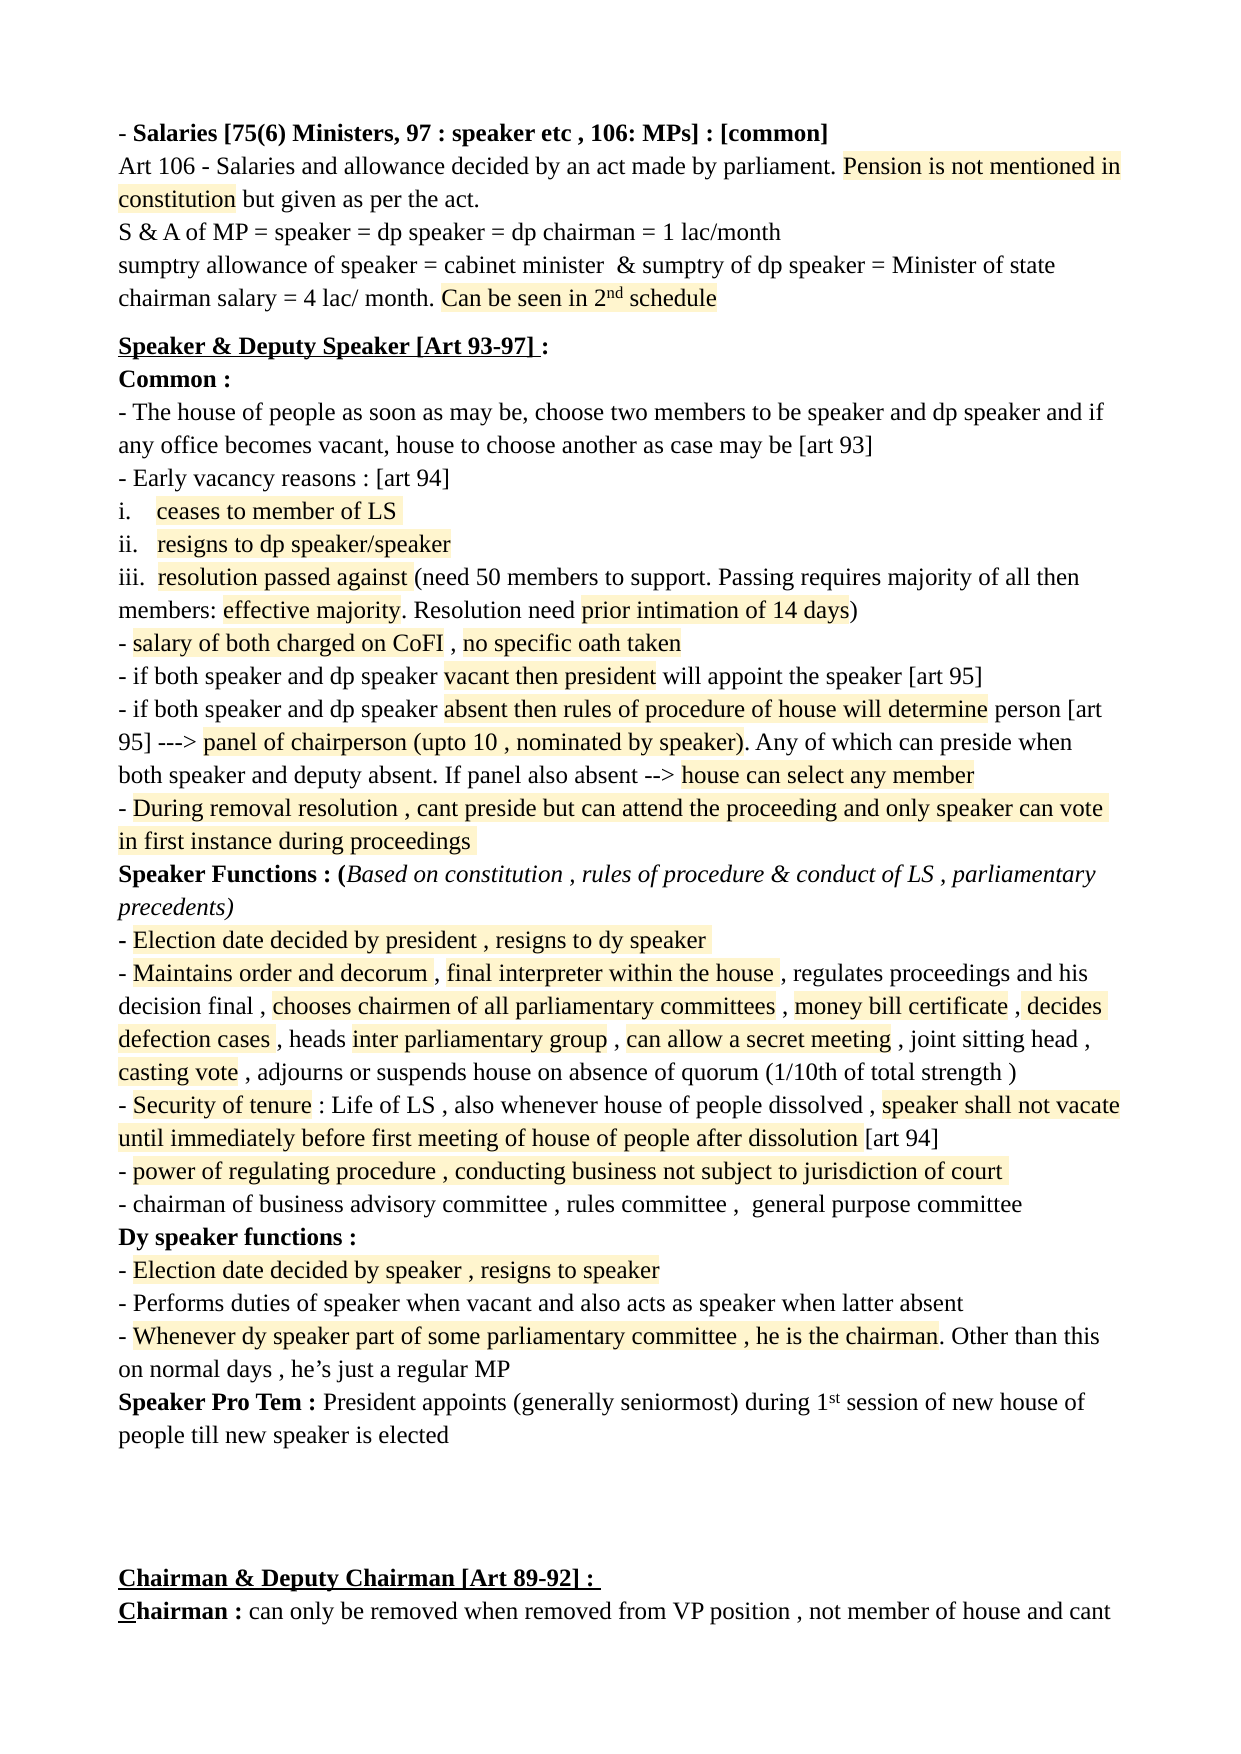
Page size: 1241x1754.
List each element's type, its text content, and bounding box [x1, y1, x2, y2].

text Chairman & Deputy Chairman [Art 89-92] : Chairman : can only be removed when removed from VP position , not member of house and cant [118, 1563, 1122, 1625]
text - Salaries [75(6) Ministers, 97 : speaker etc , 106: MPs] : [common] Art 106 - Salaries and allowance decided by an act made by parliament. Pension is not mentioned in constitution but given as per the act. S & A of MP = speaker = dp speaker = dp chairman = 1 lac/month sumptry allowance of speaker = cabinet minister & sumptry of dp speaker = Minister of state chairman salary = 4 lac/ month. Can be seen in 2nd schedule [118, 118, 1122, 312]
text Speaker & Deputy Speaker [Art 93-97] : Common : - The house of people as soon as may be, choose two members to be speaker and dp speaker and if any office becomes vacant, house to choose another as case may be [art 93] - Early vacancy reasons : [art 94] i. ceases to member of LS ii. resigns to dp speaker/speaker iii. resolution passed against (need 50 members to support. Passing requires majority of all then members: effective majority. Resolution need prior intimation of 14 days) - salary of both charged on CoFI , no specific oath taken - if both speaker and dp speaker vacant then president will appoint the speaker [art 95] - if both speaker and dp speaker absent then rules of procedure of house will determine person [art 95] ---> panel of chairperson (upto 10 , nominated by speaker). Any of which can preside when both speaker and deputy absent. If panel also absent --> house can select any member - During removal resolution , cant preside but can attend the proceeding and only speaker can vote in first instance during proceedings Speaker Functions : (Based on constitution , rules of procedure & conduct of LS , parliamentary precedents) - Election date decided by president , resigns to dy speaker - Maintains order and decorum , final interpreter within the house , regulates proceedings and his decision final , chooses chairmen of all parliamentary committees , money bill certificate , decides defection cases , heads inter parliamentary group , can allow a secret meeting , joint sitting head , casting vote , adjourns or suspends house on absence of quorum (1/10th of total strength ) - Security of tenure : Life of LS , also whenever house of people dissolved , speaker shall not vacate until immediately before first meeting of house of people after dissolution [art 94] - power of regulating procedure , conducting business not subject to jurisdiction of court - chairman of business advisory committee , rules committee , general purpose committee Dy speaker functions : - Election date decided by speaker , resigns to speaker - Performs duties of speaker when vacant and also acts as speaker when latter absent - Whenever dy speaker part of some parliamentary committee , he is the chairman. Other than this on normal days , he’s just a regular MP Speaker Pro Tem : President appoints (generally seniormost) during 1st session of new house of people till new speaker is elected [118, 331, 1122, 1449]
